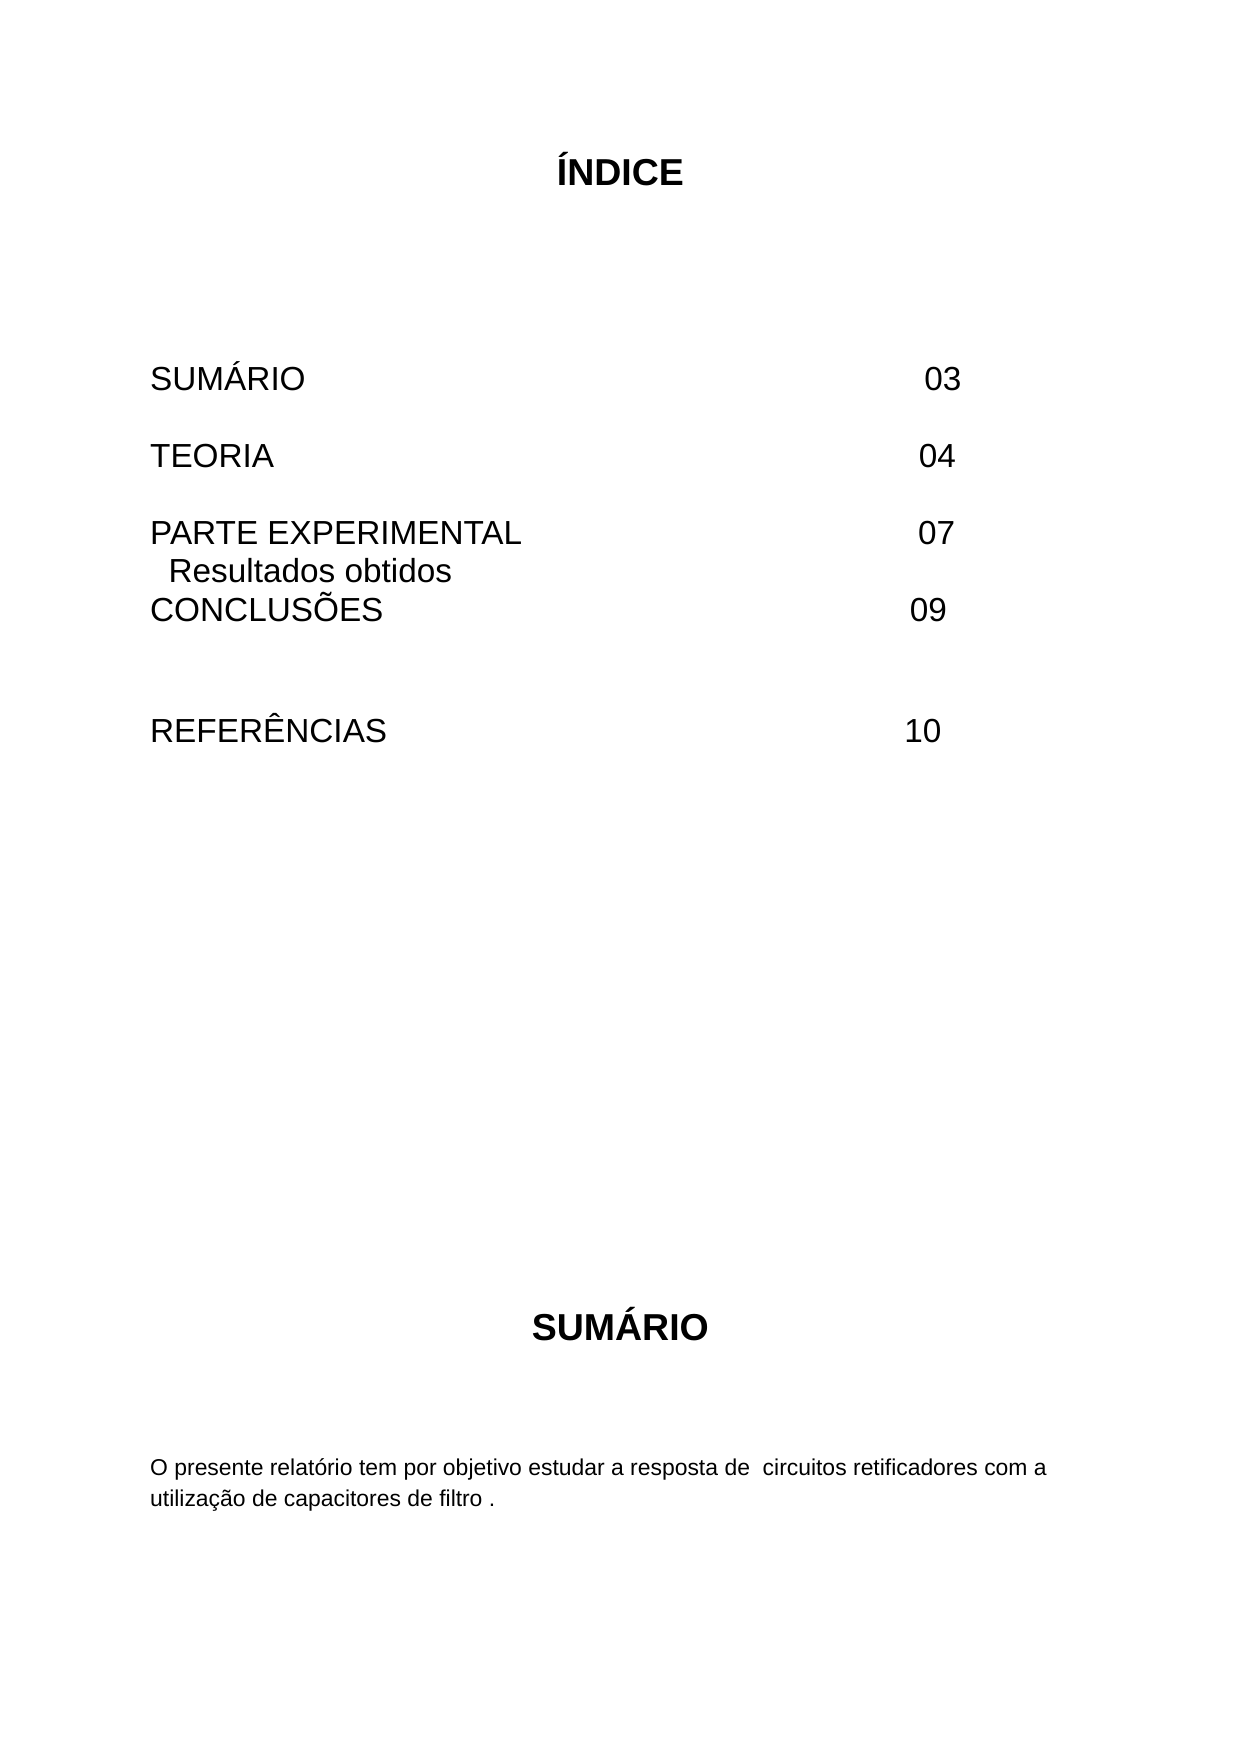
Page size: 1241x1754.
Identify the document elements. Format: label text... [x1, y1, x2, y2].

title REFERÊNCIAS 10 [150, 711, 1090, 749]
title PARTE EXPERIMENTAL 07 [150, 513, 1090, 551]
title TEORIA 04 [150, 436, 1090, 474]
text SUMÁRIO [150, 1306, 1090, 1349]
title CONCLUSÕES 09 [150, 590, 1090, 628]
text O presente relatório tem por objetivo estudar a resposta de circuitos retificadores com a utilização de capacitores de filtro . [150, 1454, 1090, 1511]
text ÍNDICE [150, 150, 1090, 193]
subtitle Resultados obtidos [150, 551, 1090, 590]
title SUMÁRIO 03 [150, 359, 1090, 398]
